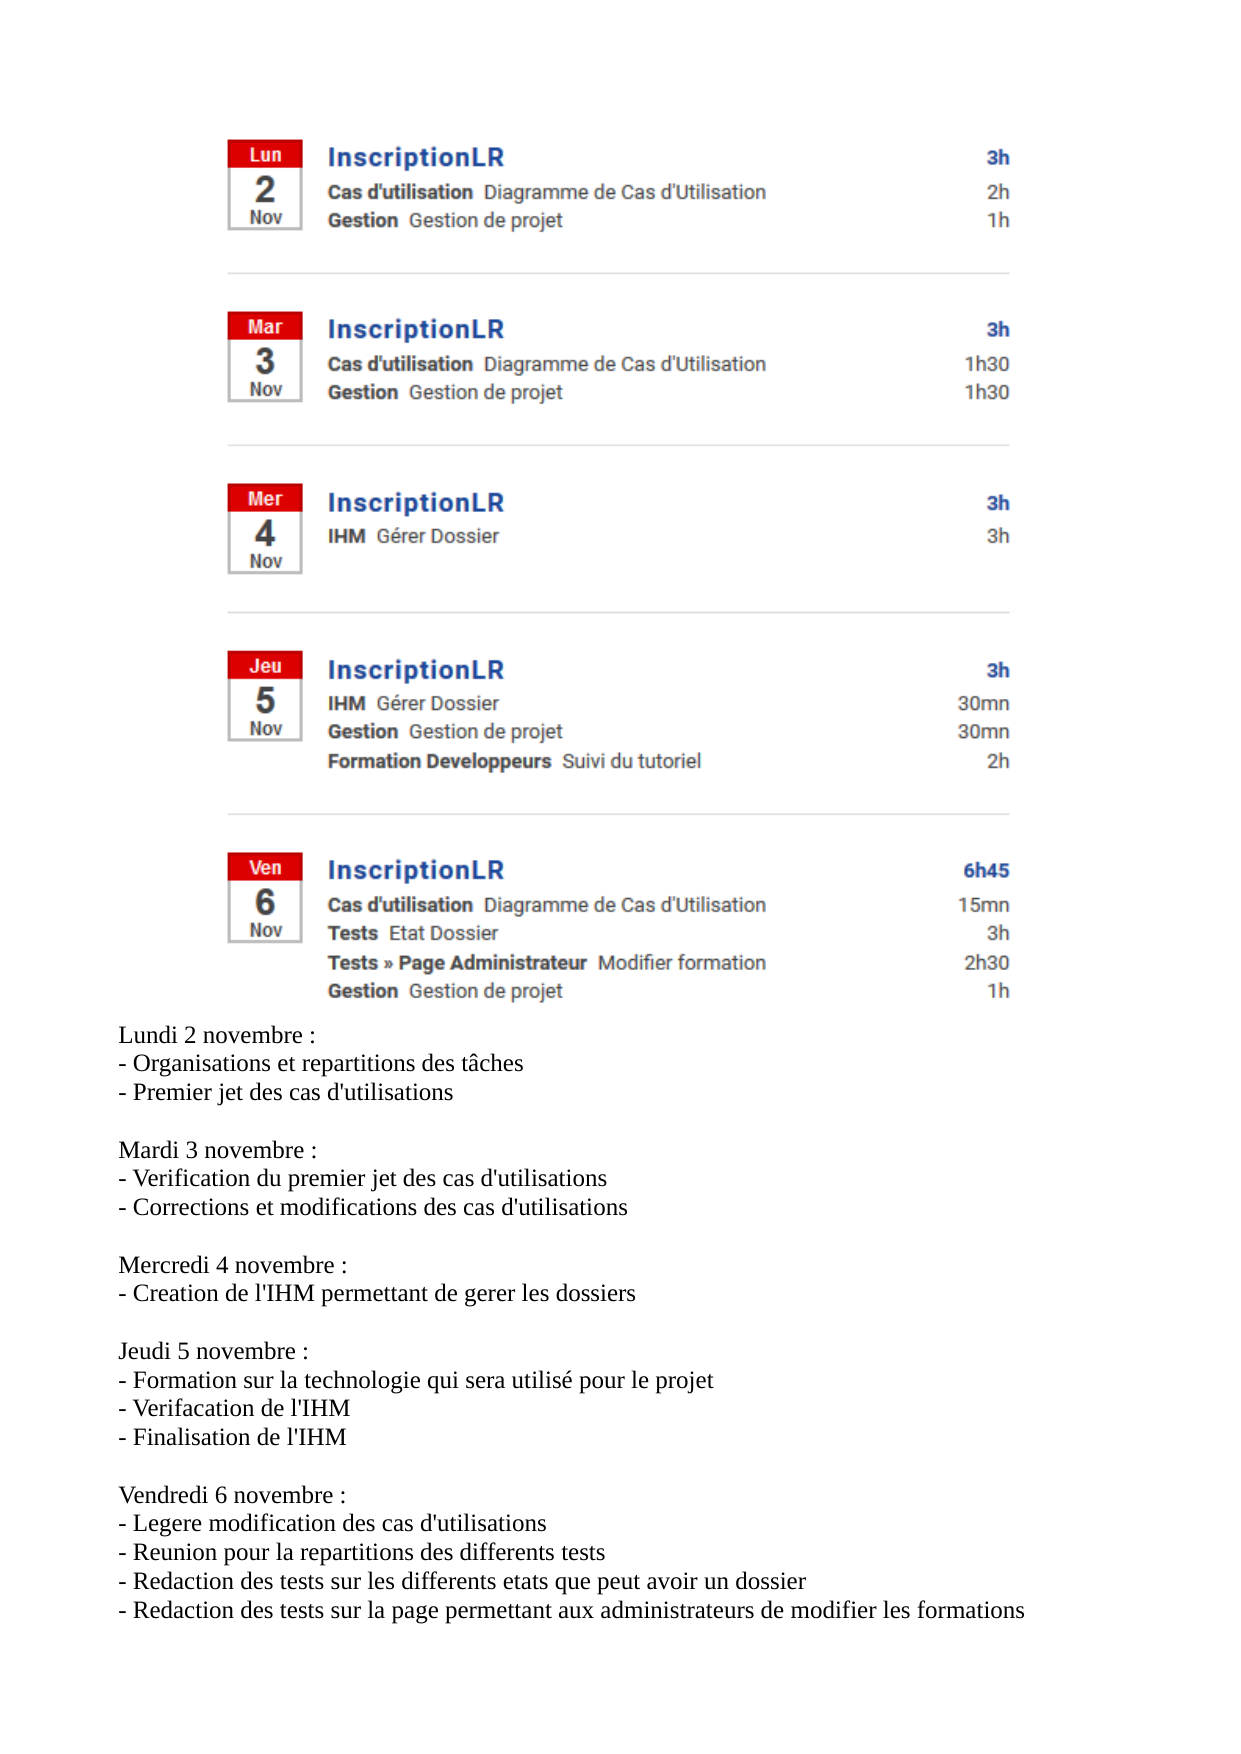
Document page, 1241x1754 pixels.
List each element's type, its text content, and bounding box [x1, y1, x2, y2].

text Mercredi 4 novembre : [118, 1250, 1122, 1278]
text - Verifacation de l'IHM [118, 1393, 1122, 1422]
picture [206, 118, 1035, 1020]
text - Formation sur la technologie qui sera utilisé pour le projet [118, 1365, 1122, 1393]
text Vendredi 6 novembre : [118, 1480, 1122, 1508]
text Lundi 2 novembre : [118, 118, 1122, 1048]
text - Finalisation de l'IHM [118, 1422, 1122, 1451]
text - Legere modification des cas d'utilisations [118, 1508, 1122, 1537]
text Mardi 3 novembre : [118, 1135, 1122, 1163]
text - Organisations et repartitions des tâches [118, 1048, 1122, 1077]
text - Redaction des tests sur les differents etats que peut avoir un dossier [118, 1566, 1122, 1595]
text - Corrections et modifications des cas d'utilisations [118, 1192, 1122, 1221]
text - Verification du premier jet des cas d'utilisations [118, 1163, 1122, 1192]
text Jeudi 5 novembre : [118, 1336, 1122, 1365]
text - Reunion pour la repartitions des differents tests [118, 1537, 1122, 1566]
text - Redaction des tests sur la page permettant aux administrateurs de modifier les formations [118, 1595, 1122, 1623]
text - Creation de l'IHM permettant de gerer les dossiers [118, 1278, 1122, 1307]
text - Premier jet des cas d'utilisations [118, 1077, 1122, 1106]
